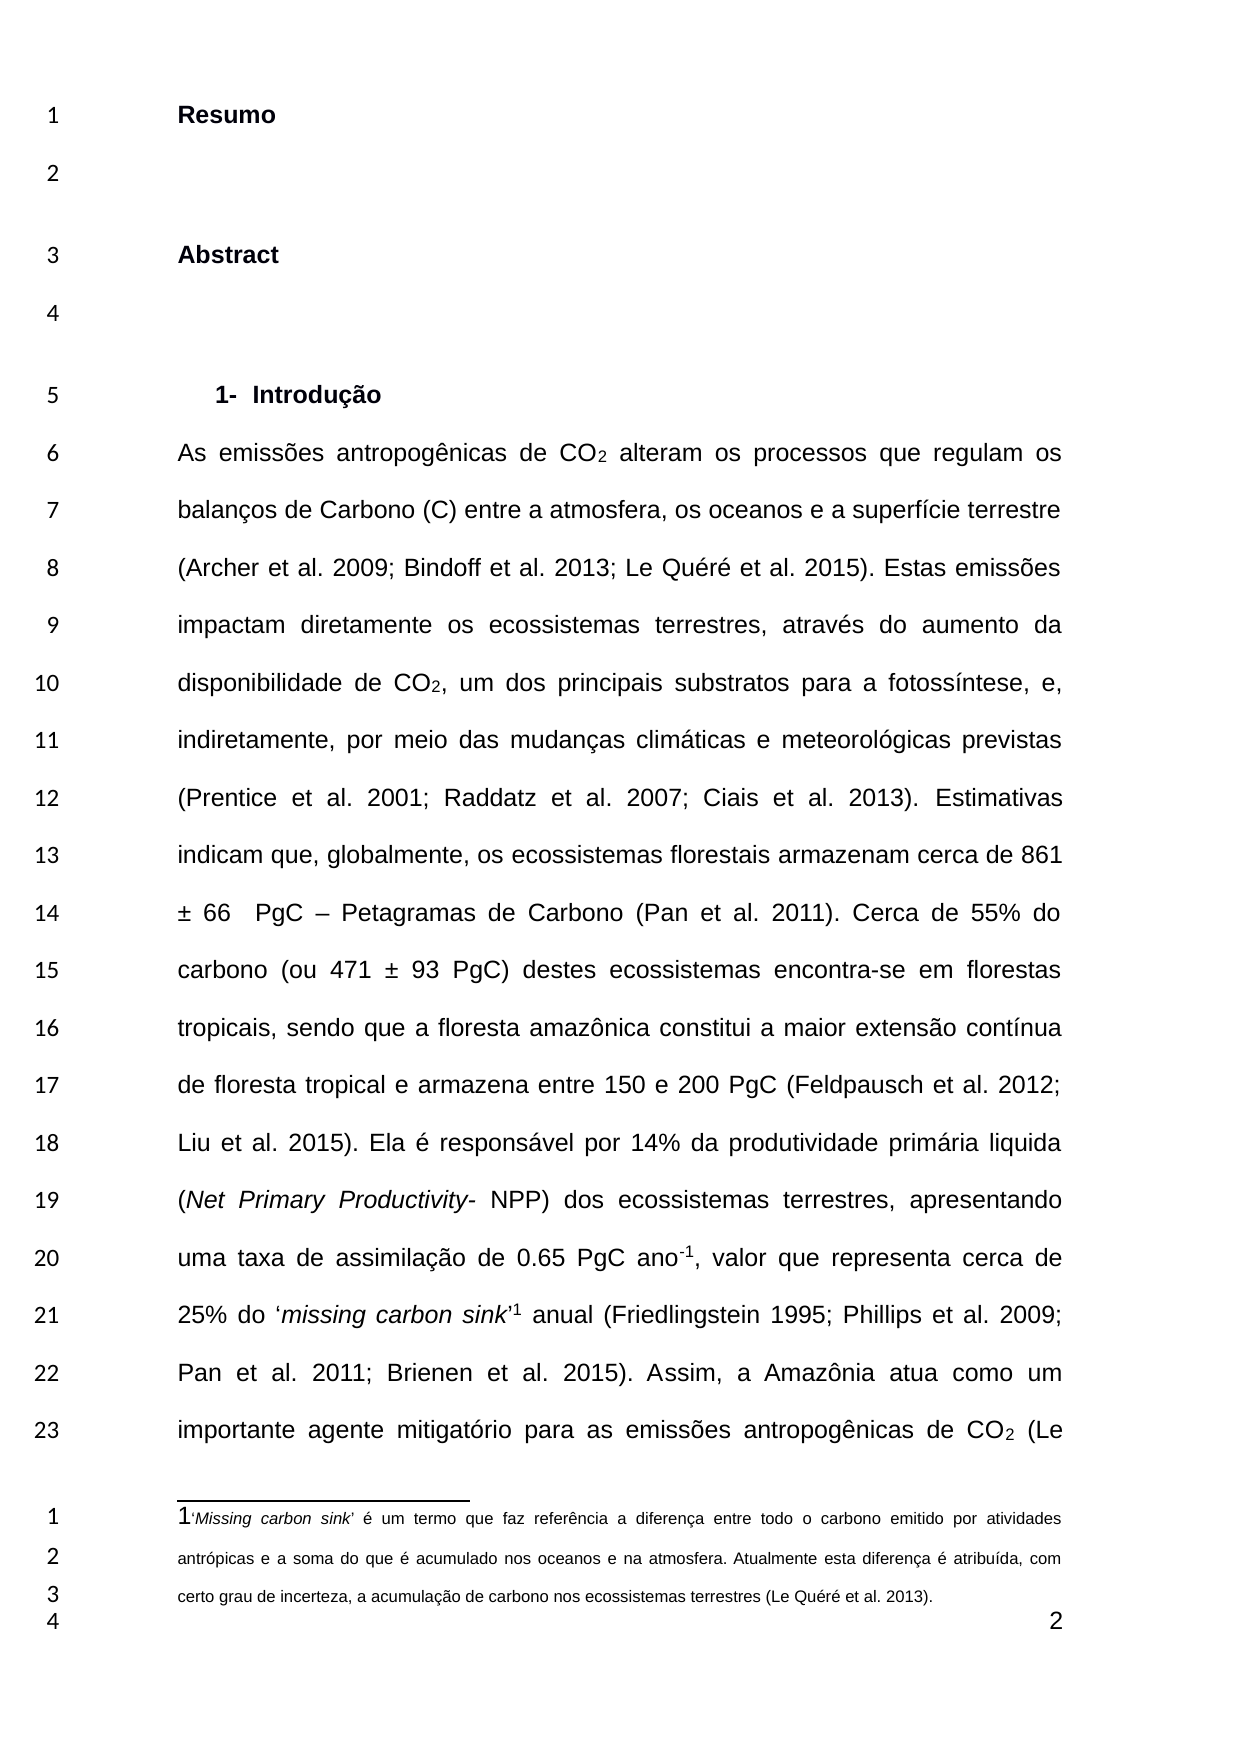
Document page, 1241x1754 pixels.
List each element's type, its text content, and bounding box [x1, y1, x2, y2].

text As emissões antropogênicas de CO2 alteram os processos que regulam os balanços de Carbono (C) entre a atmosfera, os oceanos e a superfície terrestre (Archer et al. 2009; Bindoff et al. 2013; Le Quéré et al. 2015). Estas emissões impactam diretamente os ecossistemas terrestres, através do aumento da disponibilidade de CO2, um dos principais substratos para a fotossíntese, e, indiretamente, por meio das mudanças climáticas e meteorológicas previstas (Prentice et al. 2001; Raddatz et al. 2007; Ciais et al. 2013). Estimativas indicam que, globalmente, os ecossistemas florestais armazenam cerca de 861 ± 66 PgC – Petagramas de Carbono (Pan et al. 2011). Cerca de 55% do carbono (ou 471 ± 93 PgC) destes ecossistemas encontra-se em florestas tropicais, sendo que a floresta amazônica constitui a maior extensão contínua de floresta tropical e armazena entre 150 e 200 PgC (Feldpausch et al. 2012; Liu et al. 2015). Ela é responsável por 14% da produtividade primária liquida (Net Primary Productivity- NPP) dos ecossistemas terrestres, apresentando uma taxa de assimilação de 0.65 PgC ano-1, valor que representa cerca de 25% do ‘missing carbon sink’ anual (Friedlingstein 1995; Phillips et al. 2009; Pan et al. 2011; Brienen et al. 2015). Assim, a Amazônia atua como um importante agente mitigatório para as emissões antropogênicas de CO2 (Le [177, 437, 1063, 1444]
text Abstract [177, 240, 1063, 269]
list Introdução [215, 380, 1063, 409]
text ‘Missing carbon sink’ é um termo que faz referência a diferença entre todo o carbono emitido por atividades antrópicas e a soma do que é acumulado nos oceanos e na atmosfera. Atualmente esta diferença é atribuída, com certo grau de incerteza, a acumulação de carbono nos ecossistemas terrestres (Le Quéré et al. 2013). [177, 1501, 1063, 1606]
text Resumo [177, 100, 1063, 129]
